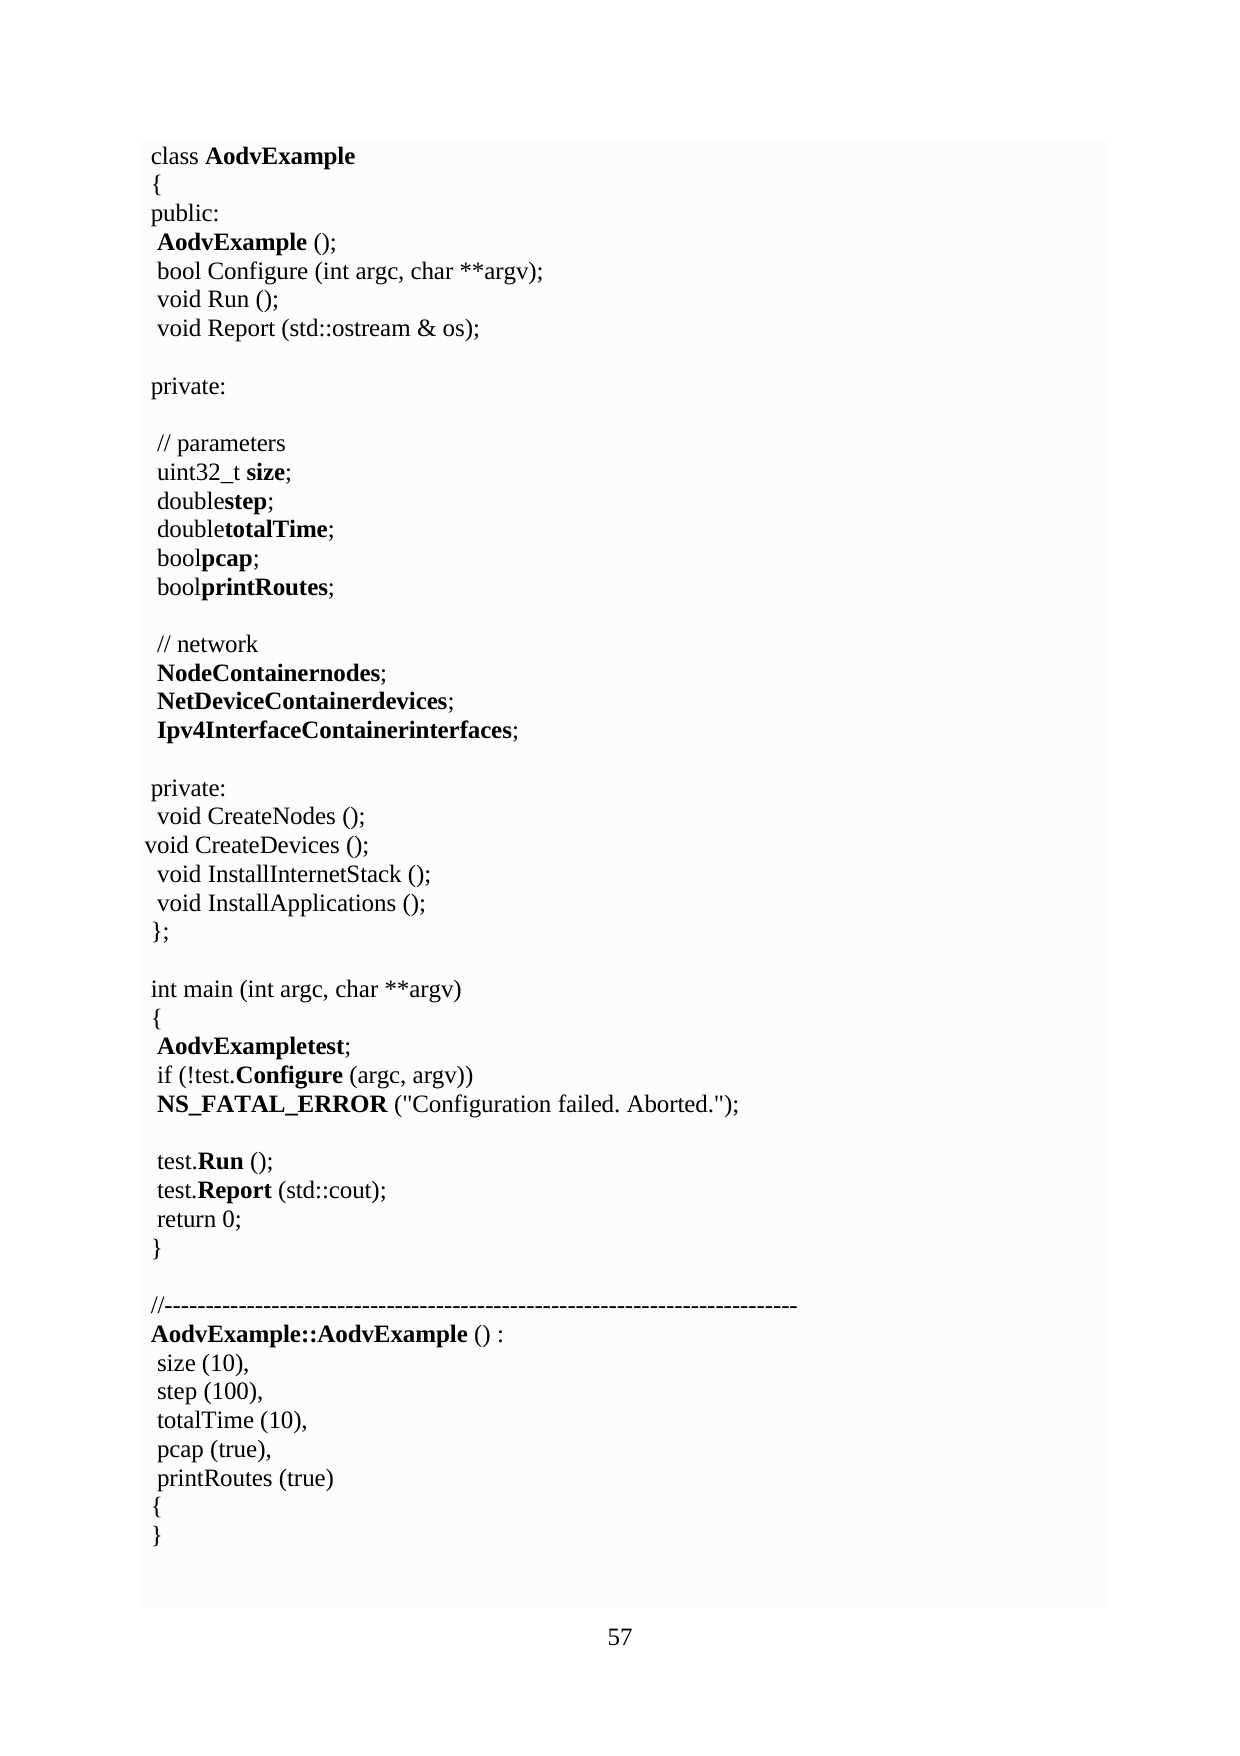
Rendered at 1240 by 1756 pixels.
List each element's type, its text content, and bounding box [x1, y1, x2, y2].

text }; [1110, 916, 1121, 945]
text public: [1110, 198, 1121, 227]
text } [1110, 1233, 1121, 1261]
text step (100), [1110, 1376, 1121, 1405]
text { [1110, 169, 1121, 198]
text { [1110, 1003, 1121, 1031]
text } [1110, 1520, 1121, 1549]
text private: [1110, 371, 1121, 399]
text private: [1110, 773, 1121, 801]
text { [1110, 1491, 1121, 1520]
subtitle AodvExample (); [1110, 227, 1121, 256]
